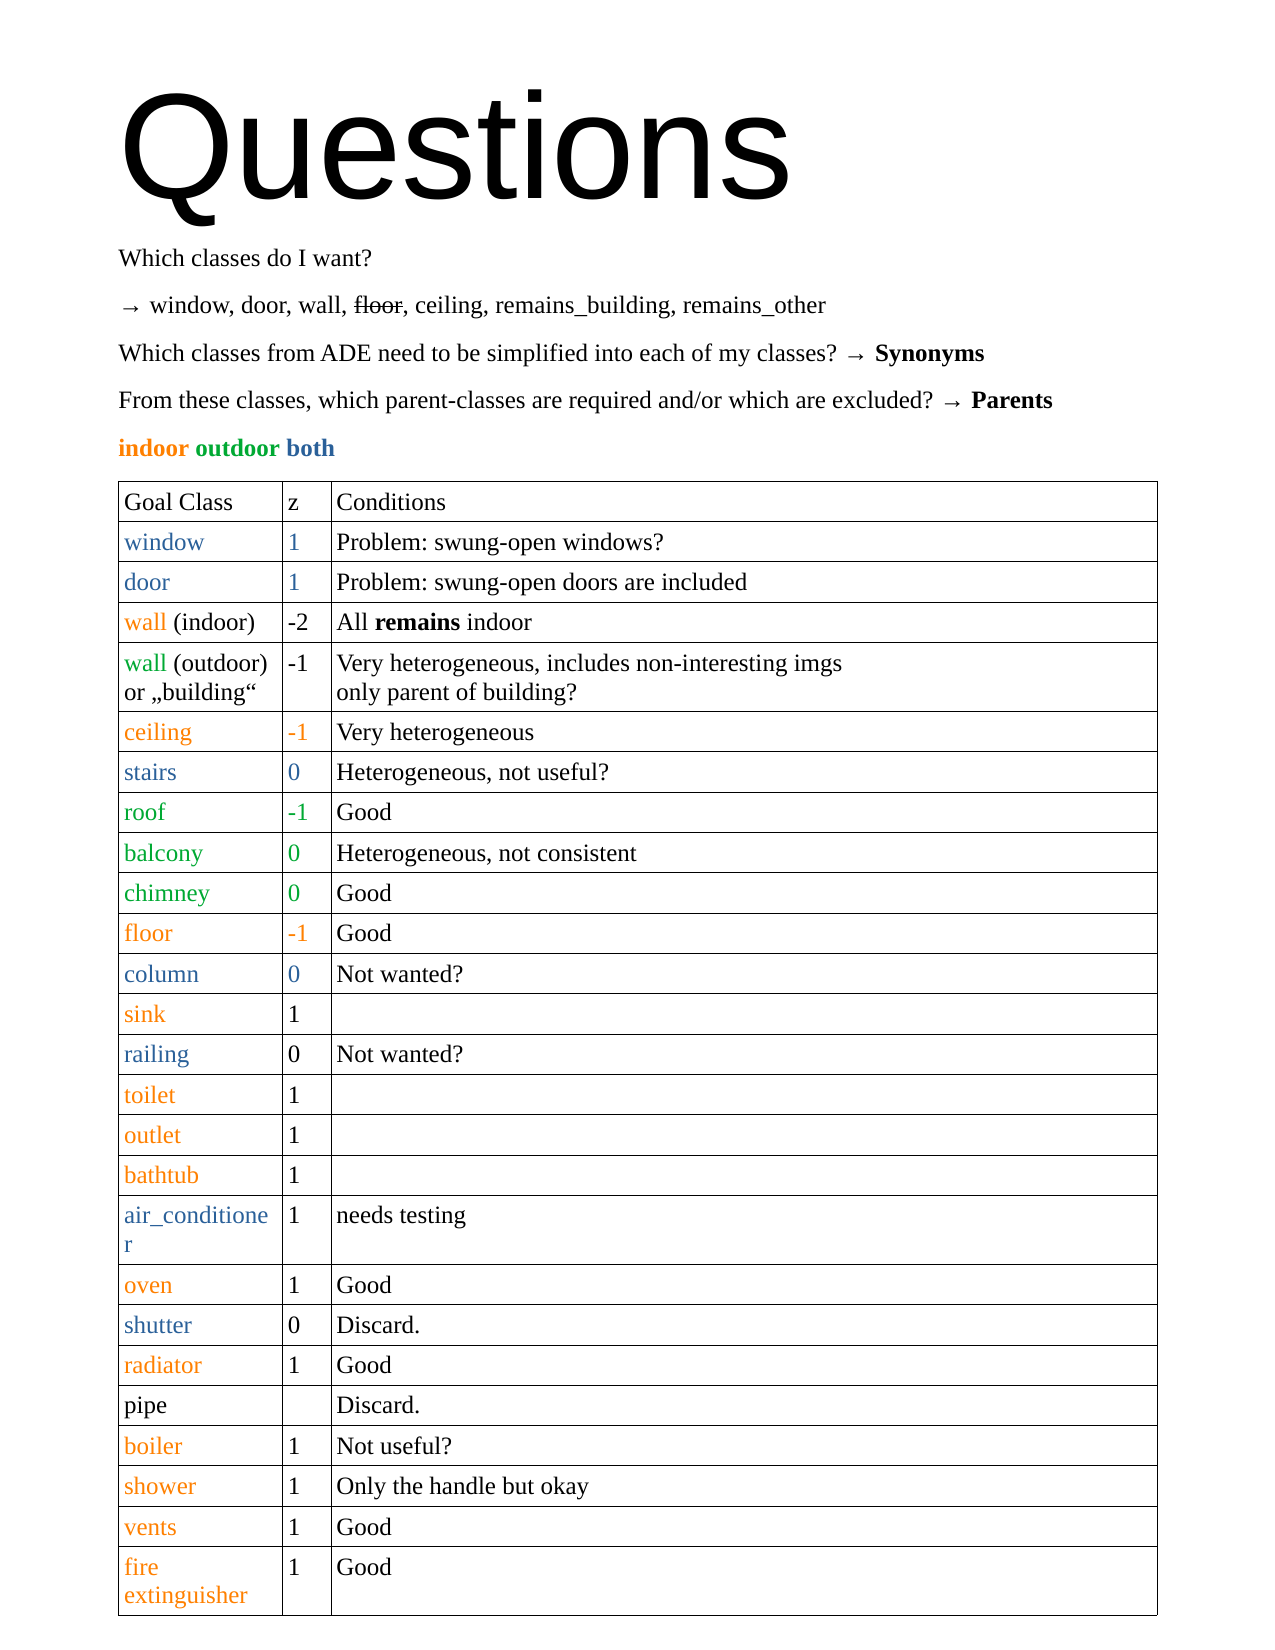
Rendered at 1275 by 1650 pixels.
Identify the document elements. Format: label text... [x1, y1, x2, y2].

table_cell bathtub [119, 1156, 282, 1195]
table_cell -1 [283, 793, 331, 832]
table_cell -1 [283, 914, 331, 953]
table_cell 0 [283, 752, 331, 792]
table_cell [283, 1386, 331, 1425]
table_header z [283, 482, 331, 521]
text indoor outdoor both [118, 433, 1157, 462]
table_cell oven [119, 1265, 282, 1304]
table_cell window [119, 522, 282, 561]
table_cell -2 [283, 603, 331, 642]
table_cell 1 [283, 1466, 331, 1506]
table_cell 1 [283, 1265, 331, 1304]
table_cell sink [119, 994, 282, 1033]
table_cell -1 [283, 712, 331, 751]
table_cell balcony [119, 833, 282, 872]
table_cell 1 [283, 1196, 331, 1264]
table_cell air_conditioner [119, 1196, 282, 1264]
table_cell 0 [283, 873, 331, 913]
table_cell wall (outdoor) or „building“ [119, 643, 282, 711]
table_cell stairs [119, 752, 282, 792]
table_cell fire extinguisher [119, 1547, 282, 1615]
table_cell [332, 1156, 1157, 1195]
table_cell 0 [283, 833, 331, 872]
text Which classes do I want? [118, 243, 1157, 271]
table_cell Good [332, 914, 1157, 953]
subtitle Questions [118, 58, 1157, 230]
table_cell Problem: swung-open doors are included [332, 562, 1157, 602]
table_cell floor [119, 914, 282, 953]
table_cell shower [119, 1466, 282, 1506]
table_cell 0 [283, 1305, 331, 1344]
table_cell [332, 1115, 1157, 1154]
table_cell Heterogeneous, not consistent [332, 833, 1157, 872]
table_cell Heterogeneous, not useful? [332, 752, 1157, 792]
table_cell Good [332, 793, 1157, 832]
table_cell Good [332, 1507, 1157, 1546]
text Which classes from ADE need to be simplified into each of my classes? → Synonyms [118, 338, 1157, 367]
table_cell 1 [283, 1426, 331, 1465]
table_cell door [119, 562, 282, 602]
table_cell railing [119, 1035, 282, 1074]
text → window, door, wall, floor, ceiling, remains_building, remains_other [118, 290, 1157, 319]
table_cell vents [119, 1507, 282, 1546]
table_cell 1 [283, 562, 331, 602]
table_cell Good [332, 1265, 1157, 1304]
table_cell pipe [119, 1386, 282, 1425]
table_cell shutter [119, 1305, 282, 1344]
table_cell Problem: swung-open windows? [332, 522, 1157, 561]
table_cell Good [332, 1346, 1157, 1385]
table_cell 1 [283, 994, 331, 1033]
table_cell 1 [283, 1075, 331, 1114]
table_cell 0 [283, 954, 331, 993]
table_cell toilet [119, 1075, 282, 1114]
table_cell Discard. [332, 1305, 1157, 1344]
table_cell column [119, 954, 282, 993]
table_cell 1 [283, 1156, 331, 1195]
table_cell 1 [283, 1346, 331, 1385]
table_cell wall (indoor) [119, 603, 282, 642]
table_cell 1 [283, 1507, 331, 1546]
table_cell Only the handle but okay [332, 1466, 1157, 1506]
table_cell 1 [283, 1547, 331, 1615]
table_cell All remains indoor [332, 603, 1157, 642]
table_cell outlet [119, 1115, 282, 1154]
table_cell [332, 994, 1157, 1033]
table_cell [332, 1075, 1157, 1114]
table_cell Good [332, 1547, 1157, 1615]
table_cell ceiling [119, 712, 282, 751]
table_cell 0 [283, 1035, 331, 1074]
table_cell Very heterogeneous [332, 712, 1157, 751]
table_header Conditions [332, 482, 1157, 521]
table_header Goal Class [119, 482, 282, 521]
table_cell radiator [119, 1346, 282, 1385]
table_cell Good [332, 873, 1157, 913]
table_cell Not useful? [332, 1426, 1157, 1465]
table_cell Not wanted? [332, 1035, 1157, 1074]
table_cell chimney [119, 873, 282, 913]
text From these classes, which parent-classes are required and/or which are excluded? → Parents [118, 386, 1157, 414]
table_cell needs testing [332, 1196, 1157, 1264]
table_cell Not wanted? [332, 954, 1157, 993]
table_cell -1 [283, 643, 331, 711]
table_cell boiler [119, 1426, 282, 1465]
table_cell Very heterogeneous, includes non-interesting imgs only parent of building? [332, 643, 1157, 711]
table_cell Discard. [332, 1386, 1157, 1425]
table_cell 1 [283, 522, 331, 561]
table_cell roof [119, 793, 282, 832]
table_cell 1 [283, 1115, 331, 1154]
